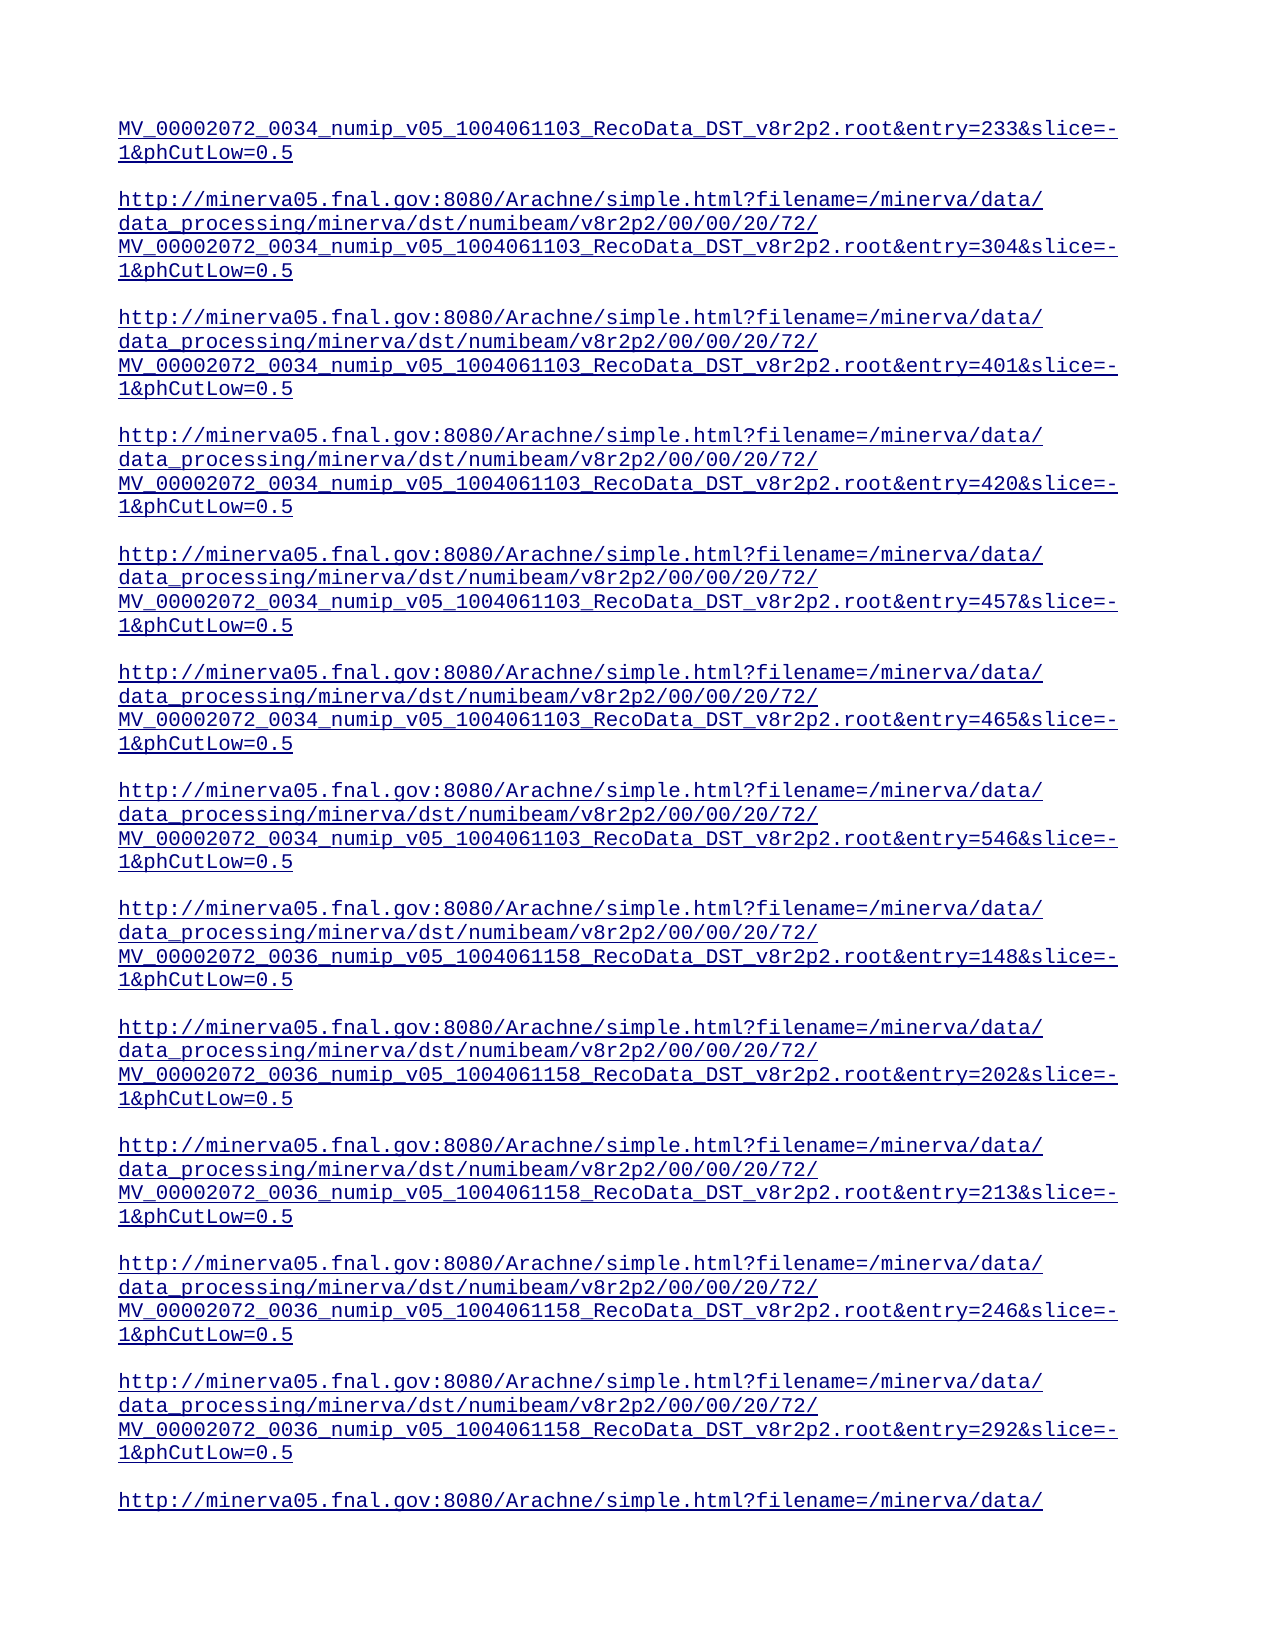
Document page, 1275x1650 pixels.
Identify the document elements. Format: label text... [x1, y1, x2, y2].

text http://minerva05.fnal.gov:8080/Arachne/simple.html?filename=/minerva/data/data_processing/minerva/dst/numibeam/v8r2p2/00/00/20/72/MV_00002072_0036_numip_v05_1004061158_RecoData_DST_v8r2p2.root&entry=148&slice=-1&phCutLow=0.5 [118, 898, 1157, 993]
text http://minerva05.fnal.gov:8080/Arachne/simple.html?filename=/minerva/data/data_processing/minerva/dst/numibeam/v8r2p2/00/00/20/72/MV_00002072_0034_numip_v05_1004061103_RecoData_DST_v8r2p2.root&entry=457&slice=-1&phCutLow=0.5 [118, 544, 1157, 638]
text http://minerva05.fnal.gov:8080/Arachne/simple.html?filename=/minerva/data/data_processing/minerva/dst/numibeam/v8r2p2/00/00/20/72/MV_00002072_0034_numip_v05_1004061103_RecoData_DST_v8r2p2.root&entry=465&slice=-1&phCutLow=0.5 [118, 662, 1157, 757]
text MV_00002072_0034_numip_v05_1004061103_RecoData_DST_v8r2p2.root&entry=233&slice=-1&phCutLow=0.5 [118, 118, 1157, 165]
text http://minerva05.fnal.gov:8080/Arachne/simple.html?filename=/minerva/data/data_processing/minerva/dst/numibeam/v8r2p2/00/00/20/72/MV_00002072_0034_numip_v05_1004061103_RecoData_DST_v8r2p2.root&entry=546&slice=-1&phCutLow=0.5 [118, 780, 1157, 875]
text http://minerva05.fnal.gov:8080/Arachne/simple.html?filename=/minerva/data/data_processing/minerva/dst/numibeam/v8r2p2/00/00/20/72/MV_00002072_0036_numip_v05_1004061158_RecoData_DST_v8r2p2.root&entry=246&slice=-1&phCutLow=0.5 [118, 1253, 1157, 1348]
text http://minerva05.fnal.gov:8080/Arachne/simple.html?filename=/minerva/data/data_processing/minerva/dst/numibeam/v8r2p2/00/00/20/72/MV_00002072_0034_numip_v05_1004061103_RecoData_DST_v8r2p2.root&entry=304&slice=-1&phCutLow=0.5 [118, 189, 1157, 284]
text http://minerva05.fnal.gov:8080/Arachne/simple.html?filename=/minerva/data/data_processing/minerva/dst/numibeam/v8r2p2/00/00/20/72/MV_00002072_0036_numip_v05_1004061158_RecoData_DST_v8r2p2.root&entry=202&slice=-1&phCutLow=0.5 [118, 1017, 1157, 1111]
text http://minerva05.fnal.gov:8080/Arachne/simple.html?filename=/minerva/data/data_processing/minerva/dst/numibeam/v8r2p2/00/00/20/72/MV_00002072_0036_numip_v05_1004061158_RecoData_DST_v8r2p2.root&entry=213&slice=-1&phCutLow=0.5 [118, 1135, 1157, 1229]
text http://minerva05.fnal.gov:8080/Arachne/simple.html?filename=/minerva/data/data_processing/minerva/dst/numibeam/v8r2p2/00/00/20/72/MV_00002072_0036_numip_v05_1004061158_RecoData_DST_v8r2p2.root&entry=292&slice=-1&phCutLow=0.5 [118, 1371, 1157, 1466]
text http://minerva05.fnal.gov:8080/Arachne/simple.html?filename=/minerva/data/ [118, 1489, 1157, 1513]
text http://minerva05.fnal.gov:8080/Arachne/simple.html?filename=/minerva/data/data_processing/minerva/dst/numibeam/v8r2p2/00/00/20/72/MV_00002072_0034_numip_v05_1004061103_RecoData_DST_v8r2p2.root&entry=401&slice=-1&phCutLow=0.5 [118, 307, 1157, 402]
text http://minerva05.fnal.gov:8080/Arachne/simple.html?filename=/minerva/data/data_processing/minerva/dst/numibeam/v8r2p2/00/00/20/72/MV_00002072_0034_numip_v05_1004061103_RecoData_DST_v8r2p2.root&entry=420&slice=-1&phCutLow=0.5 [118, 426, 1157, 520]
